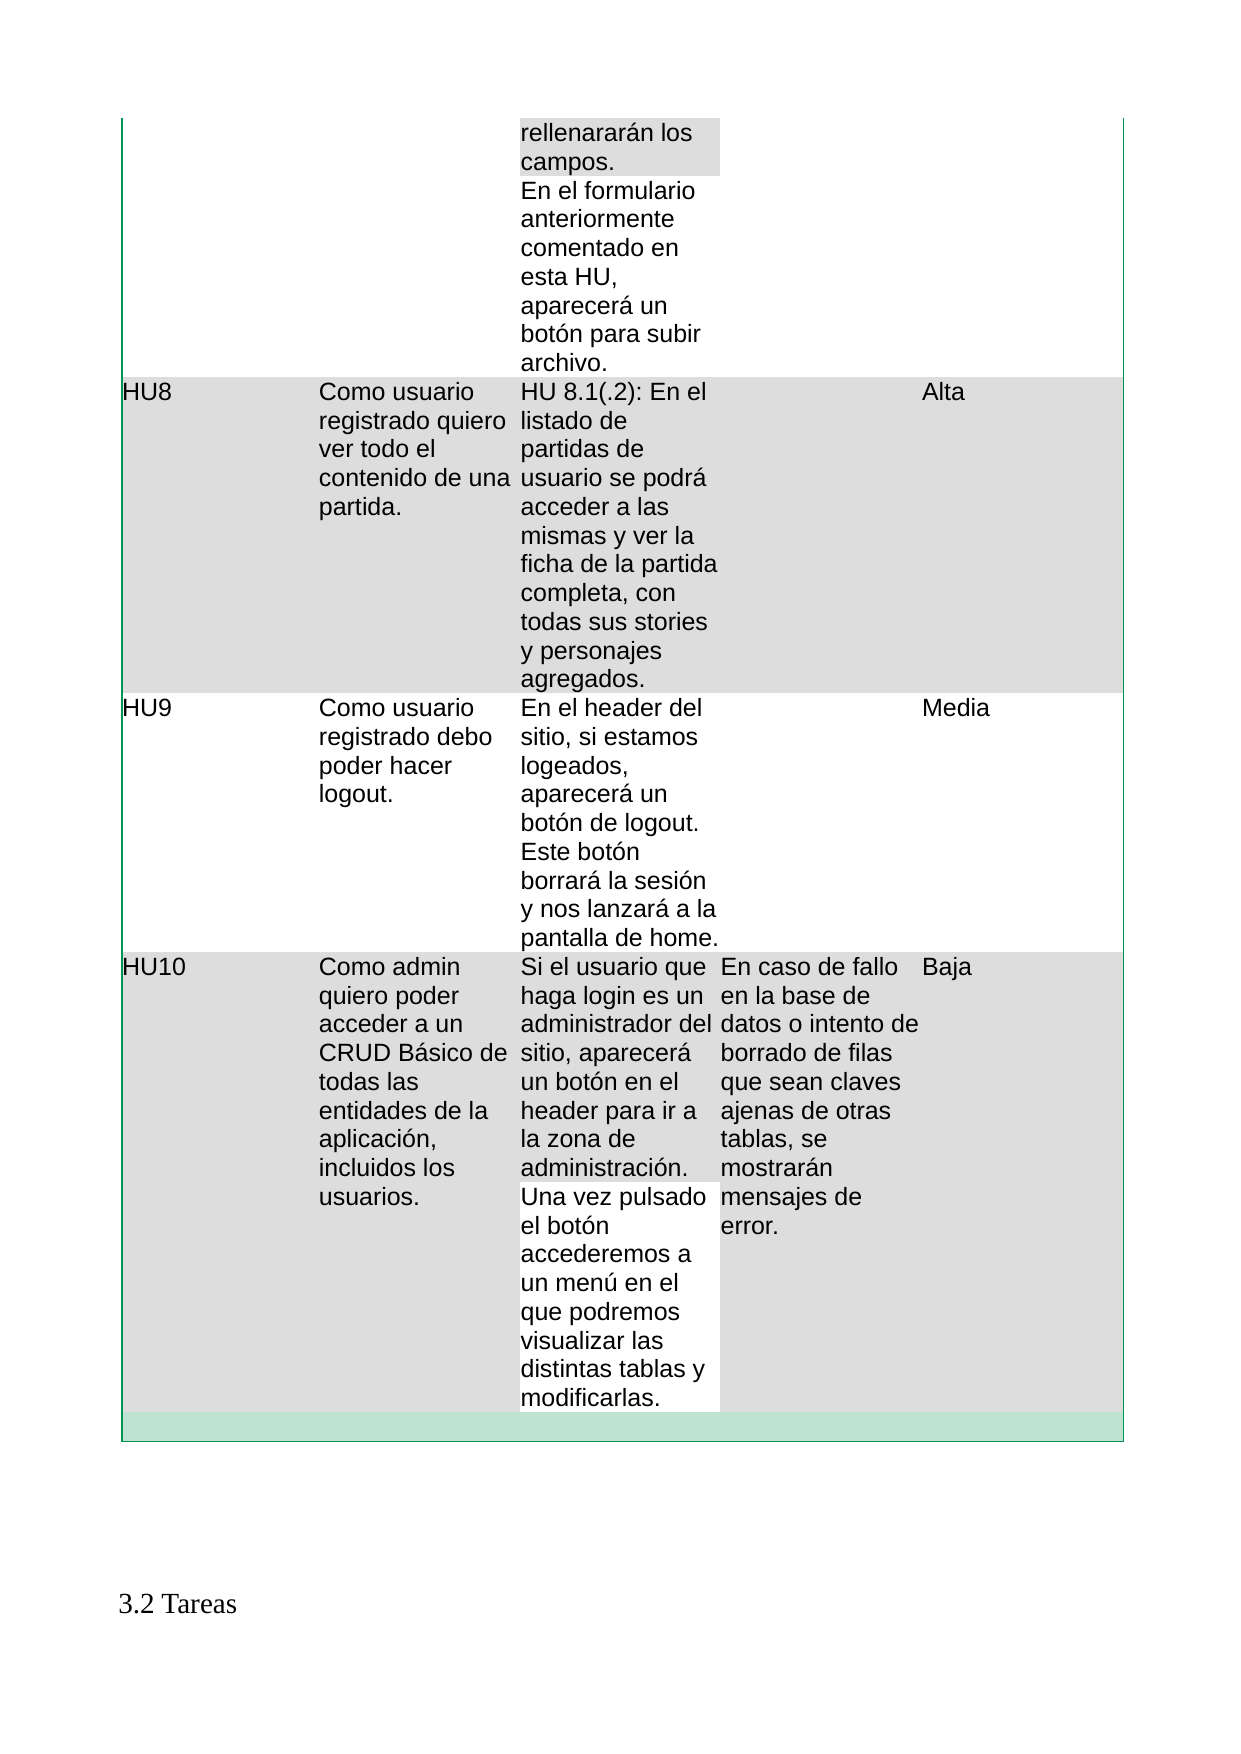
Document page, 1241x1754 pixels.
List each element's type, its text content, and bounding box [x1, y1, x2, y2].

table_cell [720, 1412, 922, 1441]
table_cell Como admin quiero poder acceder a un CRUD Básico de todas las entidades de la aplicación, incluidos los usuarios. [319, 952, 520, 1412]
table_cell Media [922, 693, 1123, 952]
table_cell Como usuario registrado quiero ver todo el contenido de una partida. [319, 377, 520, 693]
table_cell Alta [922, 377, 1123, 693]
table_cell HU9 [123, 693, 319, 952]
table_cell Una vez pulsado el botón accederemos a un menú en el que podremos visualizar las distintas tablas y modificarlas. [520, 1182, 720, 1412]
table_cell [720, 693, 922, 952]
table_cell HU8 [123, 377, 319, 693]
text 3.2 Tareas [118, 1586, 1122, 1619]
table_cell [123, 1412, 319, 1441]
table_cell En caso de fallo en la base de datos o intento de borrado de filas que sean claves ajenas de otras tablas, se mostrarán mensajes de error. [720, 952, 922, 1412]
table_cell [922, 118, 1123, 377]
table_cell [319, 118, 520, 377]
table_cell HU10 [123, 952, 319, 1412]
table_cell En el formulario anteriormente comentado en esta HU, aparecerá un botón para subir archivo. [520, 176, 720, 377]
table_cell [520, 1412, 720, 1441]
table_cell [720, 377, 922, 693]
table_cell Si el usuario que haga login es un administrador del sitio, aparecerá un botón en el header para ir a la zona de administración. [520, 952, 720, 1182]
table_cell Como usuario registrado debo poder hacer logout. [319, 693, 520, 952]
table_cell [123, 118, 319, 377]
table_cell Baja [922, 952, 1123, 1412]
table_cell rellenararán los campos. [520, 118, 720, 176]
table_cell HU 8.1(.2): En el listado de partidas de usuario se podrá acceder a las mismas y ver la ficha de la partida completa, con todas sus stories y personajes agregados. [520, 377, 720, 693]
table_cell En el header del sitio, si estamos logeados, aparecerá un botón de logout. Este botón borrará la sesión y nos lanzará a la pantalla de home. [520, 693, 720, 952]
table_cell [319, 1412, 520, 1441]
table_cell [922, 1412, 1123, 1441]
table_cell [720, 118, 922, 377]
